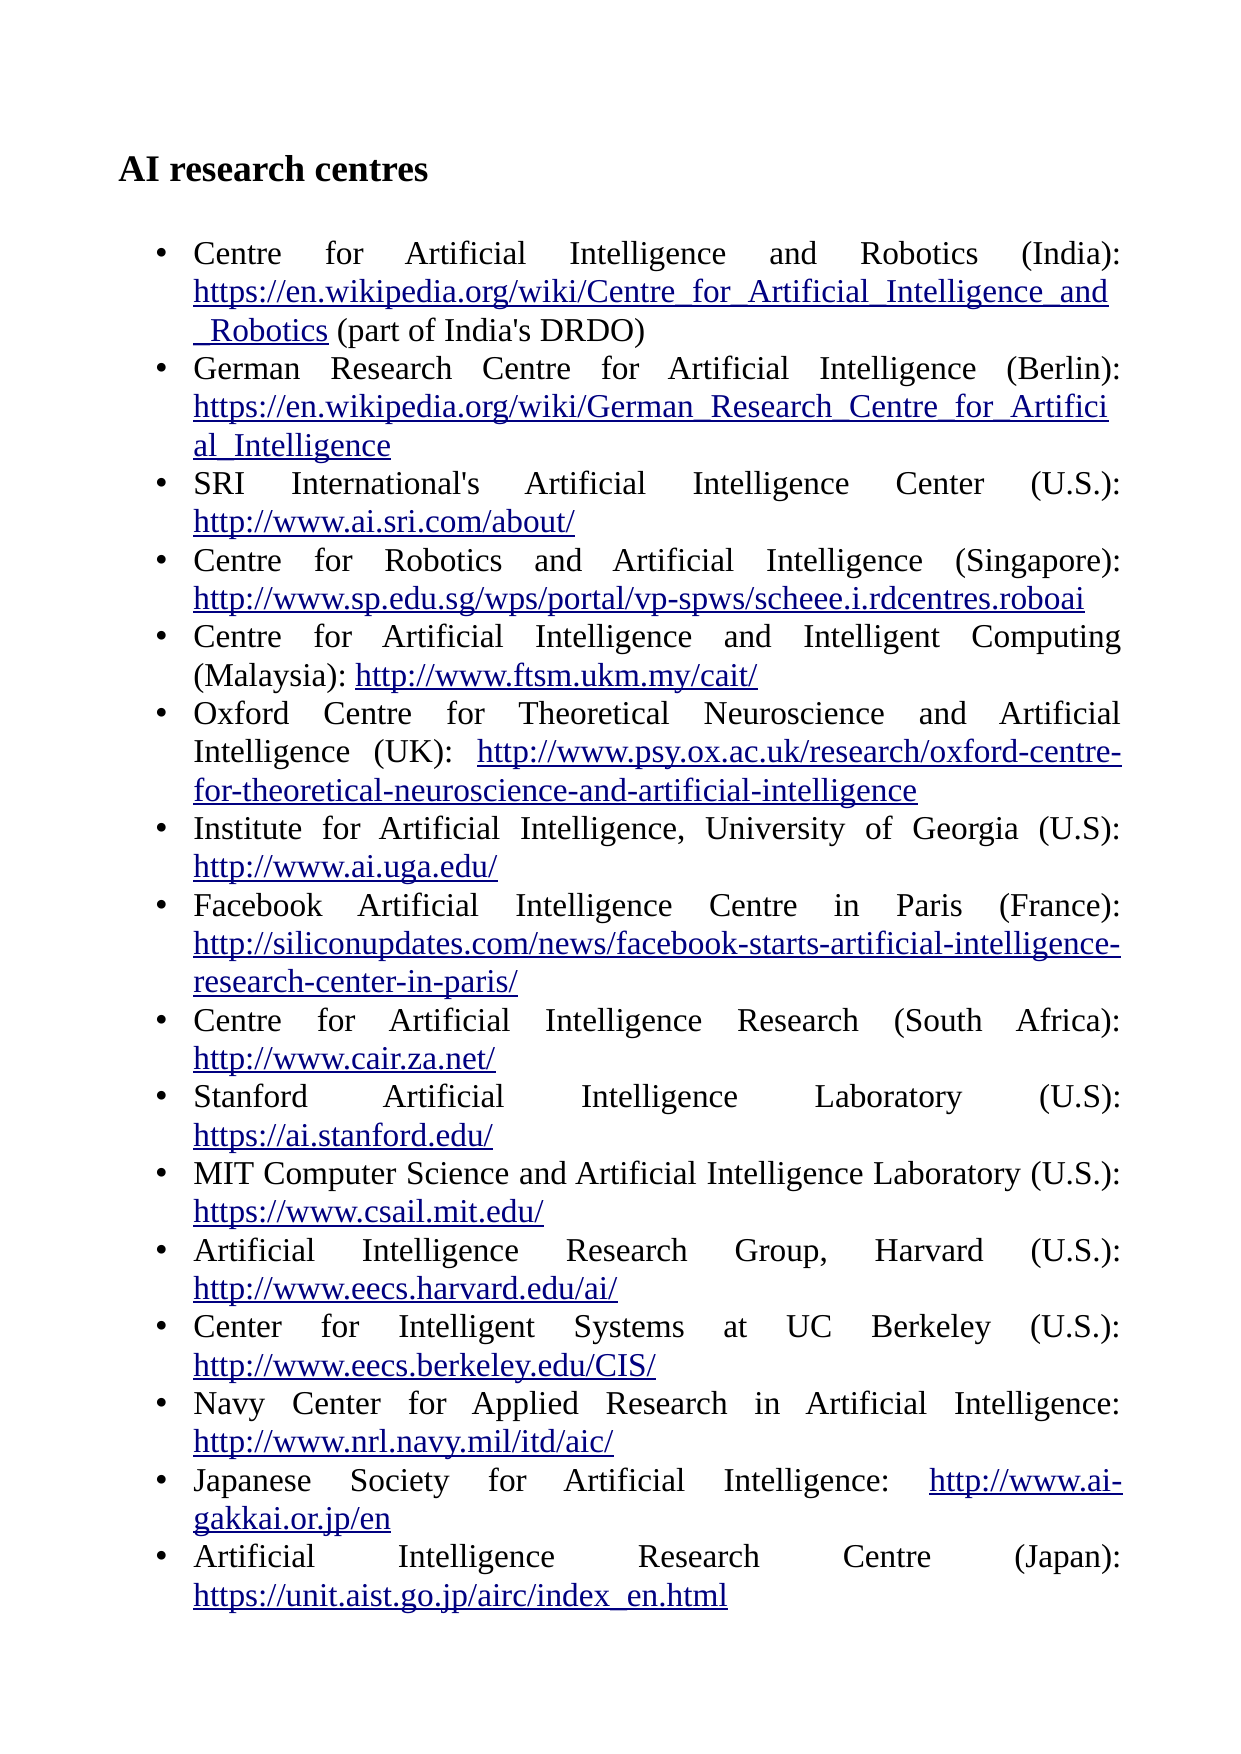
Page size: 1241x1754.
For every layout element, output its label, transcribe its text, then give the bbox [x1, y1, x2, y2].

list Artificial Intelligence Research Centre (Japan): https://unit.aist.go.jp/airc/index_en.html [156, 1536, 1122, 1613]
list Centre for Artificial Intelligence and Robotics (India): https://en.wikipedia.org/wiki/Centre_for_Artificial_Intelligence_and_Robotics (part of India's DRDO) [156, 233, 1122, 348]
list MIT Computer Science and Artificial Intelligence Laboratory (U.S.): https://www.csail.mit.edu/ [156, 1153, 1122, 1230]
list Institute for Artificial Intelligence, University of Georgia (U.S): http://www.ai.uga.edu/ [156, 808, 1122, 885]
list Center for Intelligent Systems at UC Berkeley (U.S.): http://www.eecs.berkeley.edu/CIS/ [156, 1306, 1122, 1383]
list German Research Centre for Artificial Intelligence (Berlin): https://en.wikipedia.org/wiki/German_Research_Centre_for_Artificial_Intelligence [156, 348, 1122, 463]
list Centre for Artificial Intelligence and Intelligent Computing (Malaysia): http://www.ftsm.ukm.my/cait/ [156, 616, 1122, 693]
list Centre for Robotics and Artificial Intelligence (Singapore): http://www.sp.edu.sg/wps/portal/vp-spws/scheee.i.rdcentres.roboai [156, 540, 1122, 616]
list Stanford Artificial Intelligence Laboratory (U.S): https://ai.stanford.edu/ [156, 1076, 1122, 1153]
list Oxford Centre for Theoretical Neuroscience and Artificial Intelligence (UK): http://www.psy.ox.ac.uk/research/oxford-centre-for-theoretical-neuroscience-and-artificial-intelligence [156, 693, 1122, 808]
list SRI International's Artificial Intelligence Center (U.S.): http://www.ai.sri.com/about/ [156, 463, 1122, 540]
list Centre for Artificial Intelligence Research (South Africa): http://www.cair.za.net/ [156, 1000, 1122, 1076]
list Japanese Society for Artificial Intelligence: http://www.ai-gakkai.or.jp/en [156, 1460, 1122, 1536]
text AI research centres [118, 147, 1122, 190]
list Artificial Intelligence Research Group, Harvard (U.S.): http://www.eecs.harvard.edu/ai/ [156, 1230, 1122, 1306]
list Navy Center for Applied Research in Artificial Intelligence: http://www.nrl.navy.mil/itd/aic/ [156, 1383, 1122, 1460]
list Facebook Artificial Intelligence Centre in Paris (France): http://siliconupdates.com/news/facebook-starts-artificial-intelligence-research-center-in-paris/ [156, 885, 1122, 1000]
